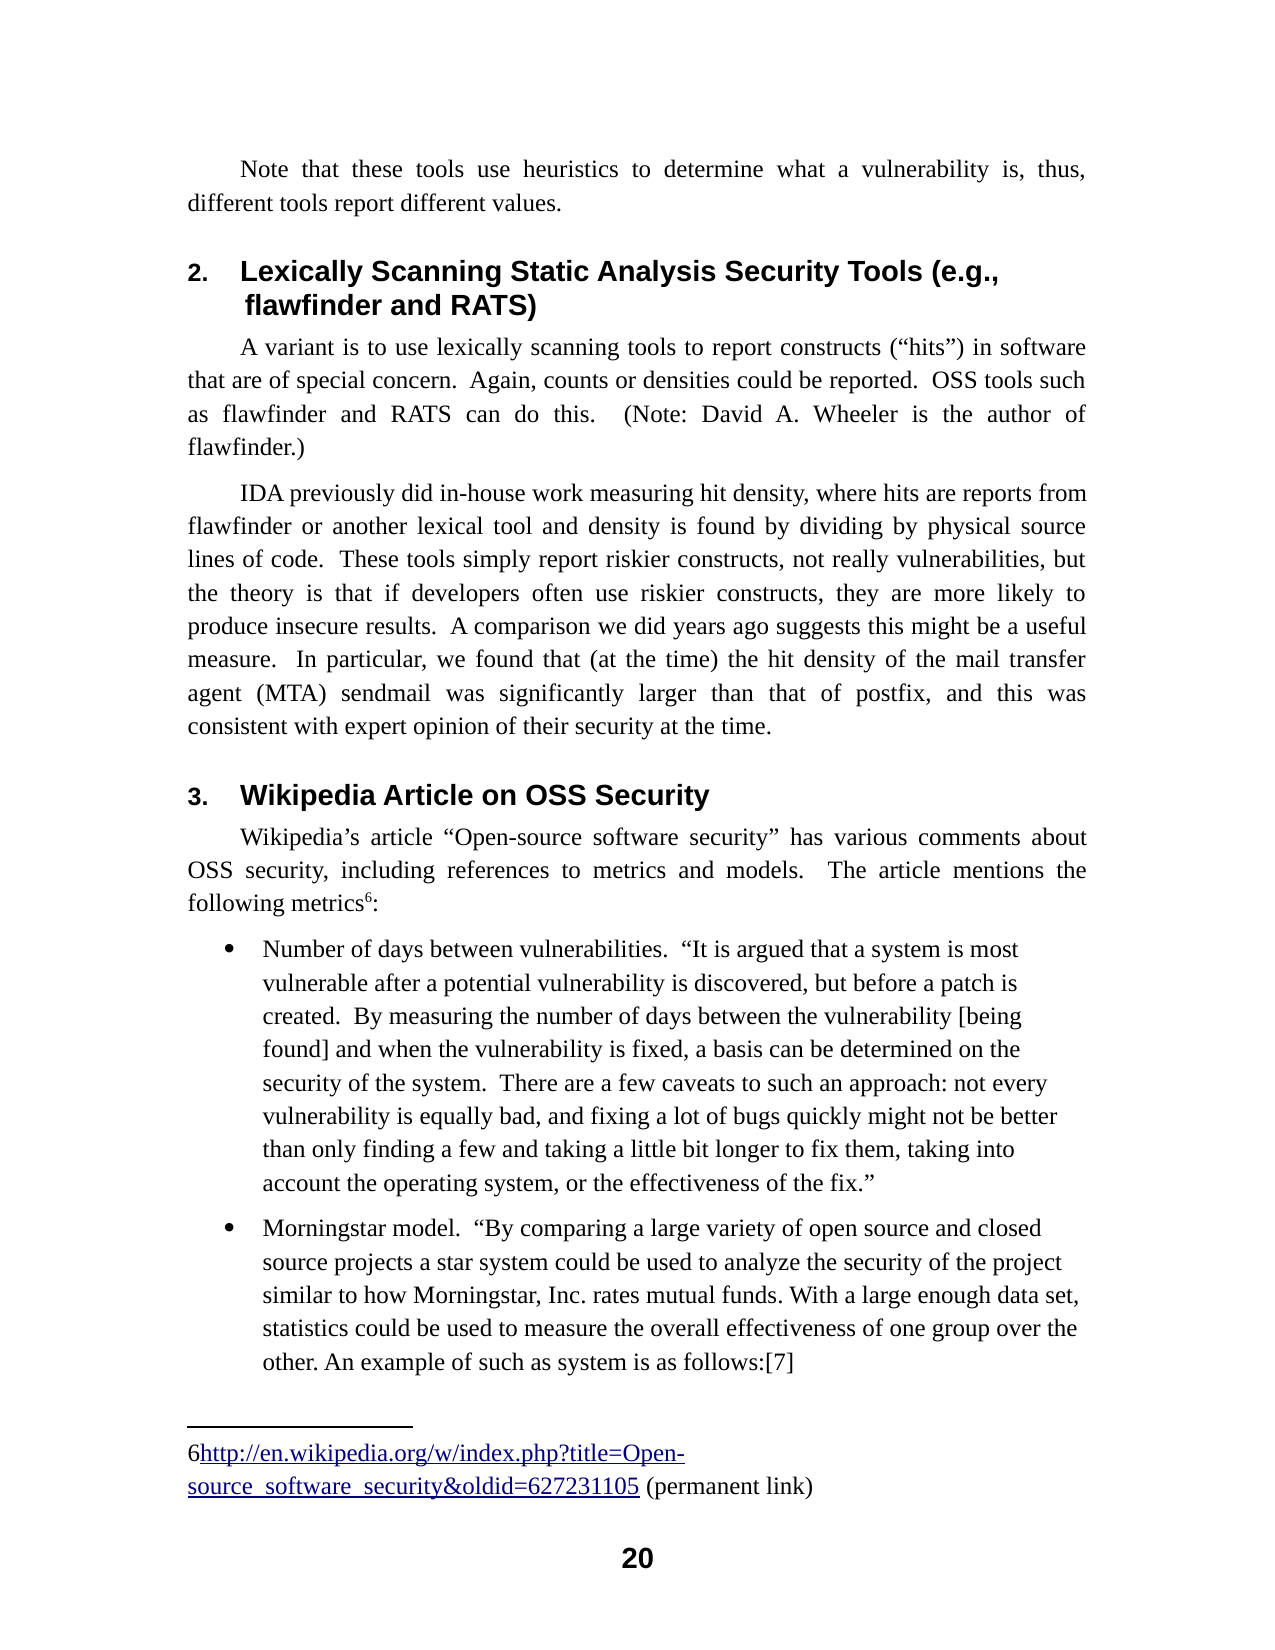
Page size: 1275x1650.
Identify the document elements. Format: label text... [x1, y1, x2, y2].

text http://en.wikipedia.org/w/index.php?title=Open-source_software_security&oldid=627231105 (permanent link) [187, 1433, 1087, 1500]
subtitle Lexically Scanning Static Analysis Security Tools (e.g., flawfinder and RATS) [187, 254, 1087, 321]
text Note that these tools use heuristics to determine what a vulnerability is, thus, different tools report different values. [187, 150, 1087, 217]
list Number of days between vulnerabilities. “It is argued that a system is most vulnerable after a potential vulnerability is discovered, but before a patch is created. By measuring the number of days between the vulnerability [being found] and when the vulnerability is fixed, a basis can be determined on the security of the system. There are a few caveats to such an approach: not every vulnerability is equally bad, and fixing a lot of bugs quickly might not be better than only finding a few and taking a little bit longer to fix them, taking into account the operating system, or the effectiveness of the fix.” [225, 930, 1087, 1196]
text A variant is to use lexically scanning tools to report constructs (“hits”) in software that are of special concern. Again, counts or densities could be reported. OSS tools such as flawfinder and RATS can do this. (Note: David A. Wheeler is the author of flawfinder.) [187, 327, 1087, 461]
subtitle Wikipedia Article on OSS Security [187, 777, 1087, 811]
text Wikipedia’s article “Open-source software security” has various comments about OSS security, including references to metrics and models. The article mentions the following metrics: [187, 817, 1087, 917]
list Morningstar model. “By comparing a large variety of open source and closed source projects a star system could be used to analyze the security of the project similar to how Morningstar, Inc. rates mutual funds. With a large enough data set, statistics could be used to measure the overall effectiveness of one group over the other. An example of such as system is as follows:[7] [225, 1209, 1087, 1376]
text IDA previously did in-house work measuring hit density, where hits are reports from flawfinder or another lexical tool and density is found by dividing by physical source lines of code. These tools simply report riskier constructs, not really vulnerabilities, but the theory is that if developers often use riskier constructs, they are more likely to produce insecure results. A comparison we did years ago suggests this might be a useful measure. In particular, we found that (at the time) the hit density of the mail transfer agent (MTA) sendmail was significantly larger than that of postfix, and this was consistent with expert opinion of their security at the time. [187, 473, 1087, 740]
